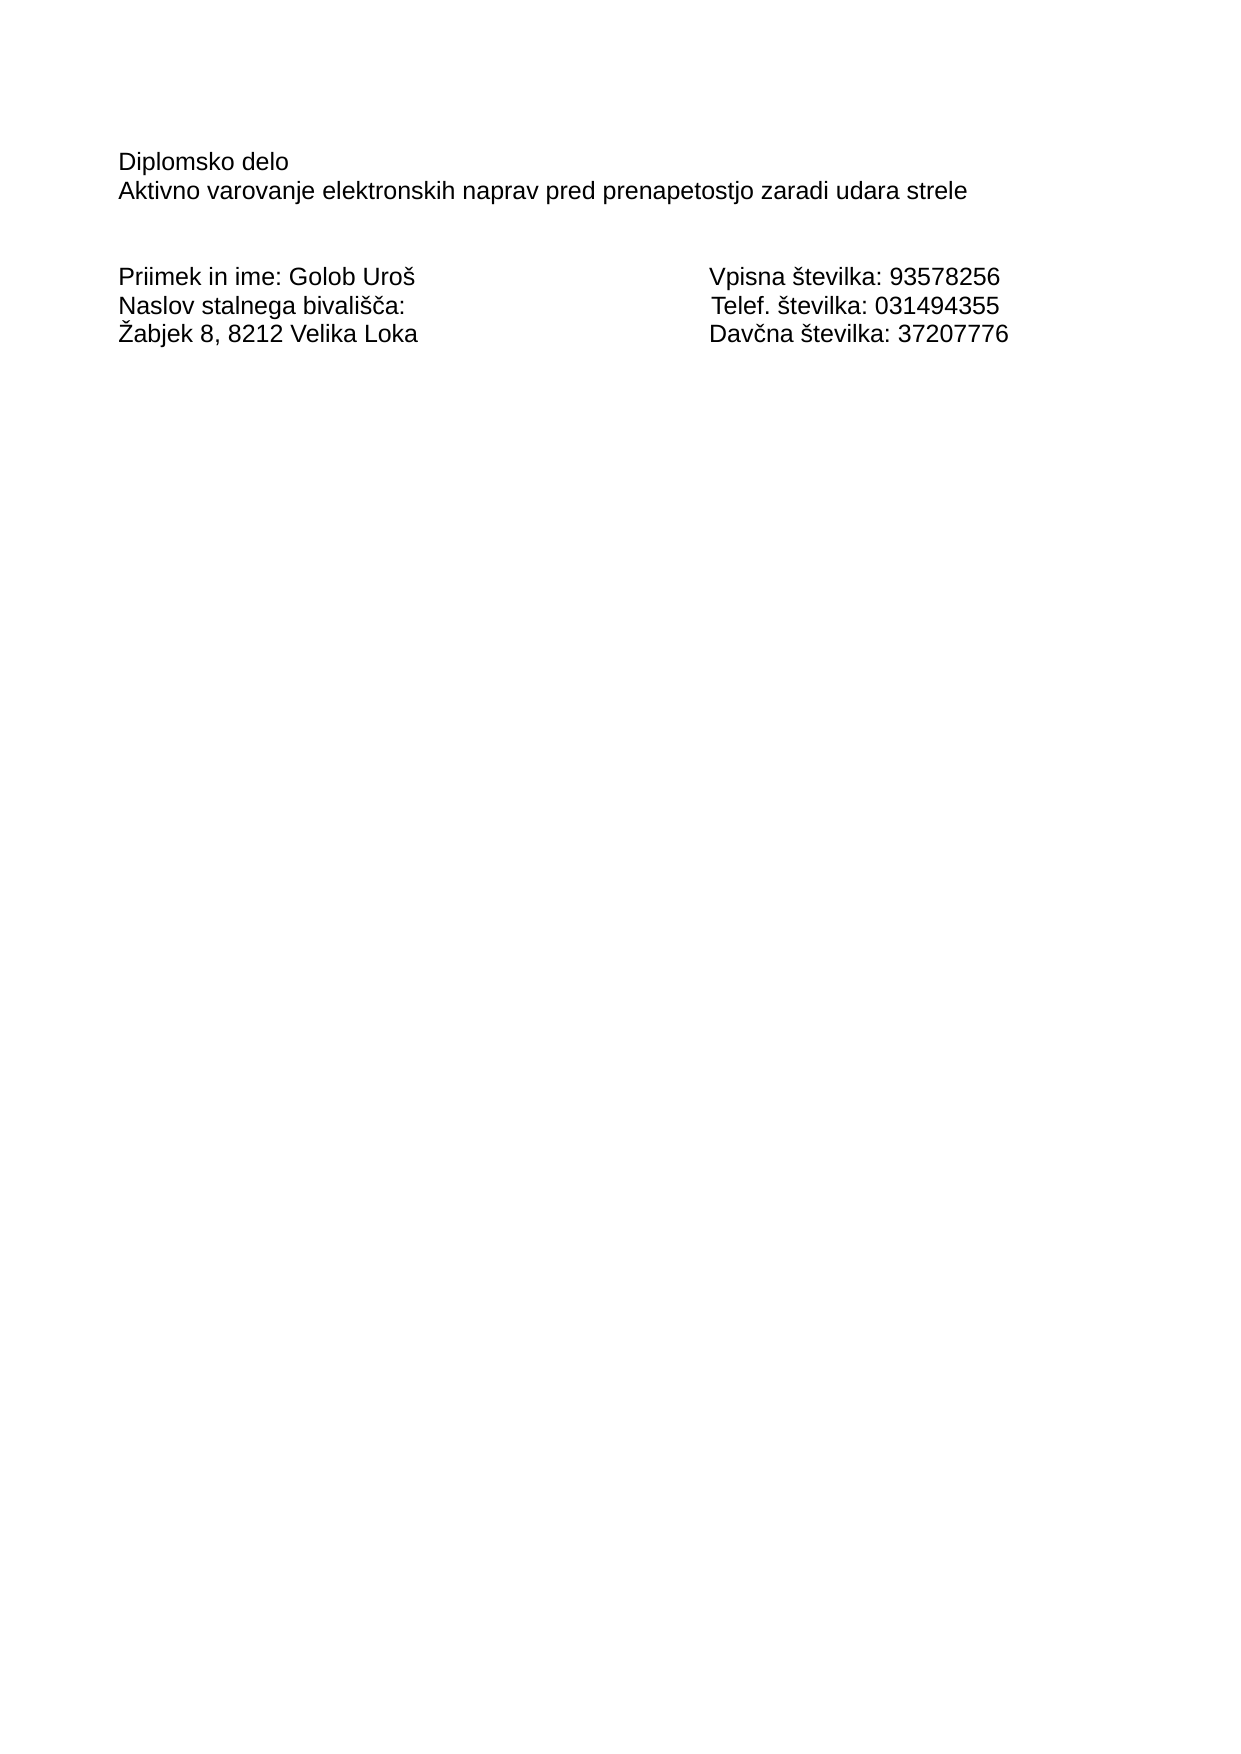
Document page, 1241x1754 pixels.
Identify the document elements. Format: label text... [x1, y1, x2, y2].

text Priimek in ime: Golob Uroš Vpisna številka: 93578256 [118, 262, 1122, 291]
text Naslov stalnega bivališča: Telef. številka: 031494355 [118, 291, 1122, 319]
text Diplomsko delo [118, 147, 1122, 176]
text Aktivno varovanje elektronskih naprav pred prenapetostjo zaradi udara strele [118, 176, 1122, 204]
text Žabjek 8, 8212 Velika Loka Davčna številka: 37207776 [118, 319, 1122, 348]
